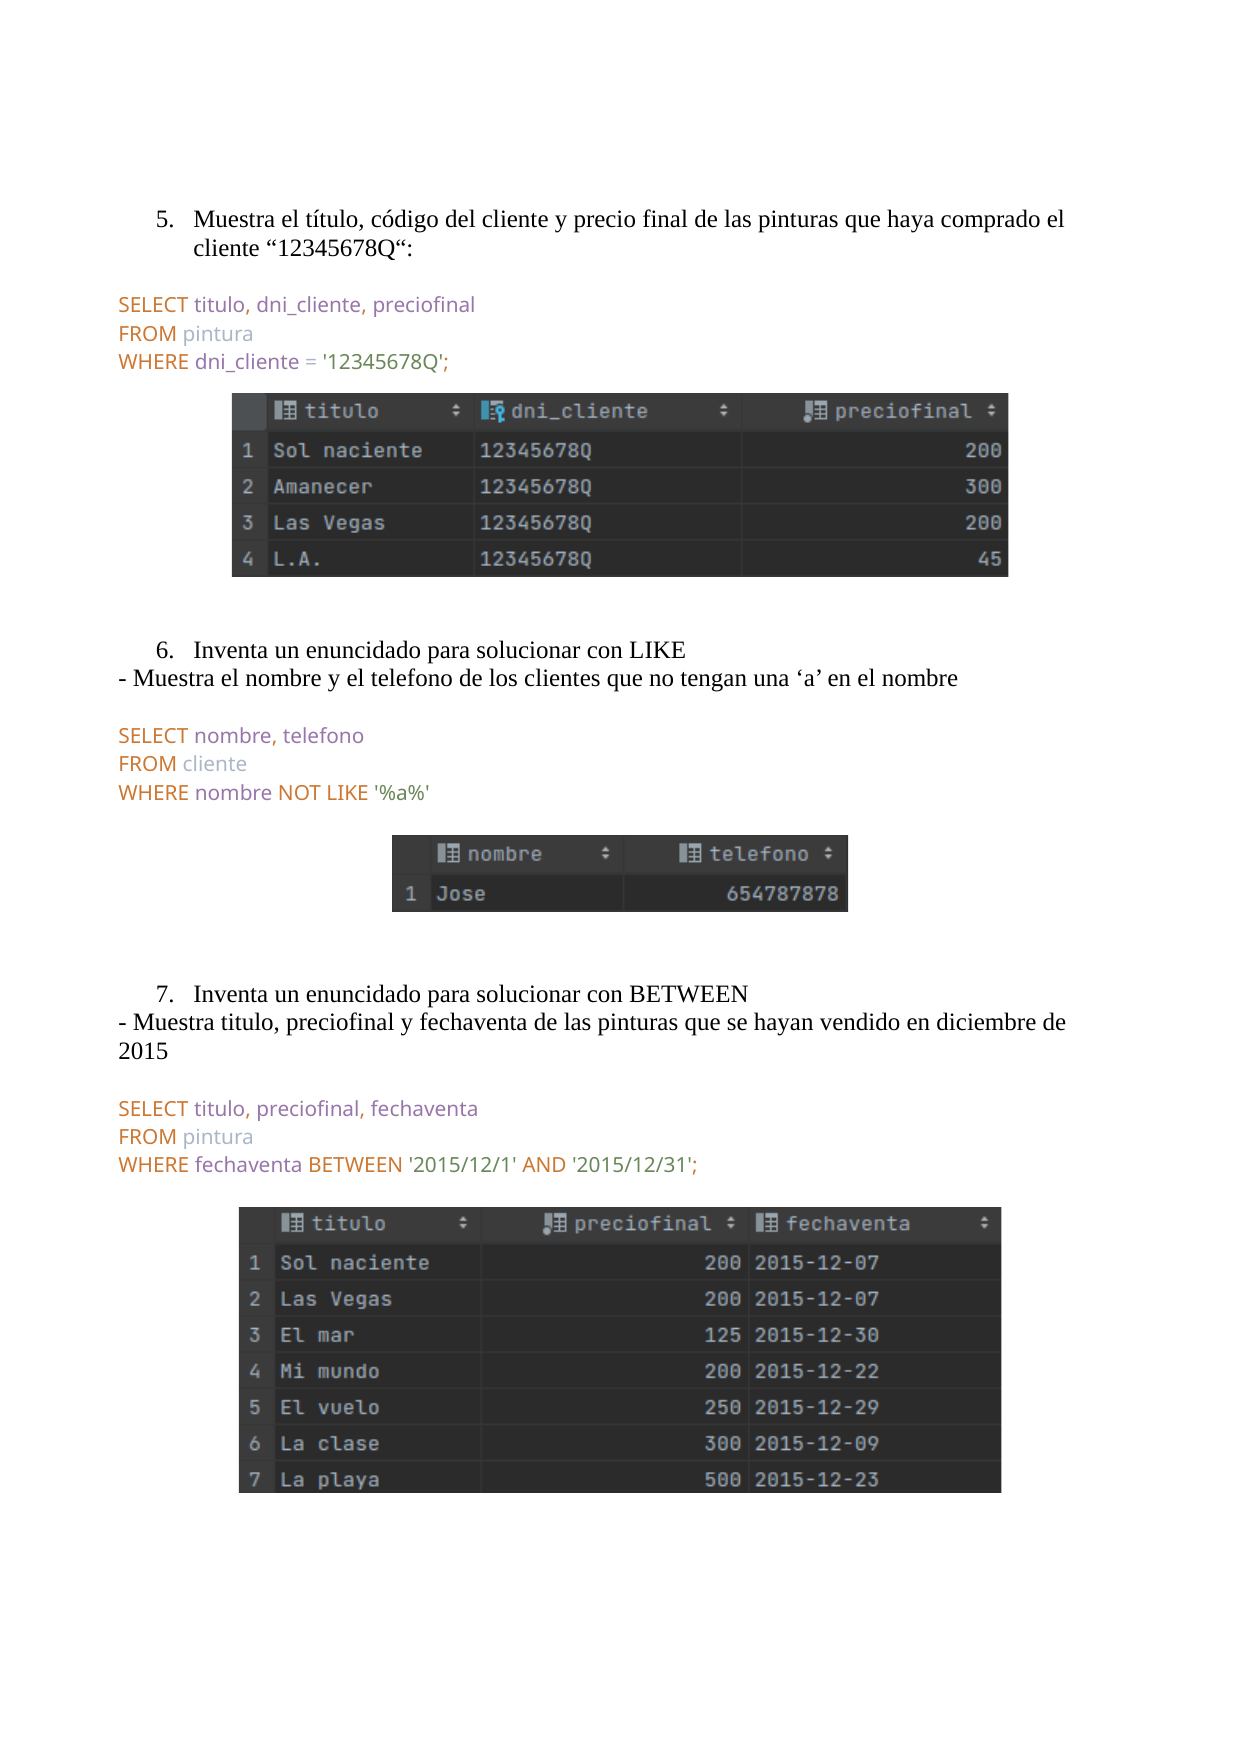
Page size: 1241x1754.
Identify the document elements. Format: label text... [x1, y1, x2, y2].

picture [238, 1207, 1002, 1493]
list Inventa un enuncidado para solucionar con LIKE [156, 635, 1122, 663]
list Inventa un enuncidado para solucionar con BETWEEN [156, 979, 1122, 1007]
picture [392, 835, 849, 912]
text - Muestra el nombre y el telefono de los clientes que no tengan una ‘a’ en el nombre [118, 663, 1122, 692]
text SELECT titulo, dni_cliente, preciofinal FROM pintura WHERE dni_cliente = '12345678Q'; [118, 291, 1122, 376]
text SELECT titulo, preciofinal, fechaventa FROM pintura WHERE fechaventa BETWEEN '2015/12/1' AND '2015/12/31'; [118, 1094, 1122, 1179]
picture [231, 393, 1009, 577]
text SELECT nombre, telefono FROM cliente WHERE nombre NOT LIKE '%a%' [118, 721, 1122, 806]
text - Muestra titulo, preciofinal y fechaventa de las pinturas que se hayan vendido en diciembre de 2015 [118, 1007, 1122, 1065]
list Muestra el título, código del cliente y precio final de las pinturas que haya comprado el cliente “12345678Q“: [156, 204, 1122, 262]
